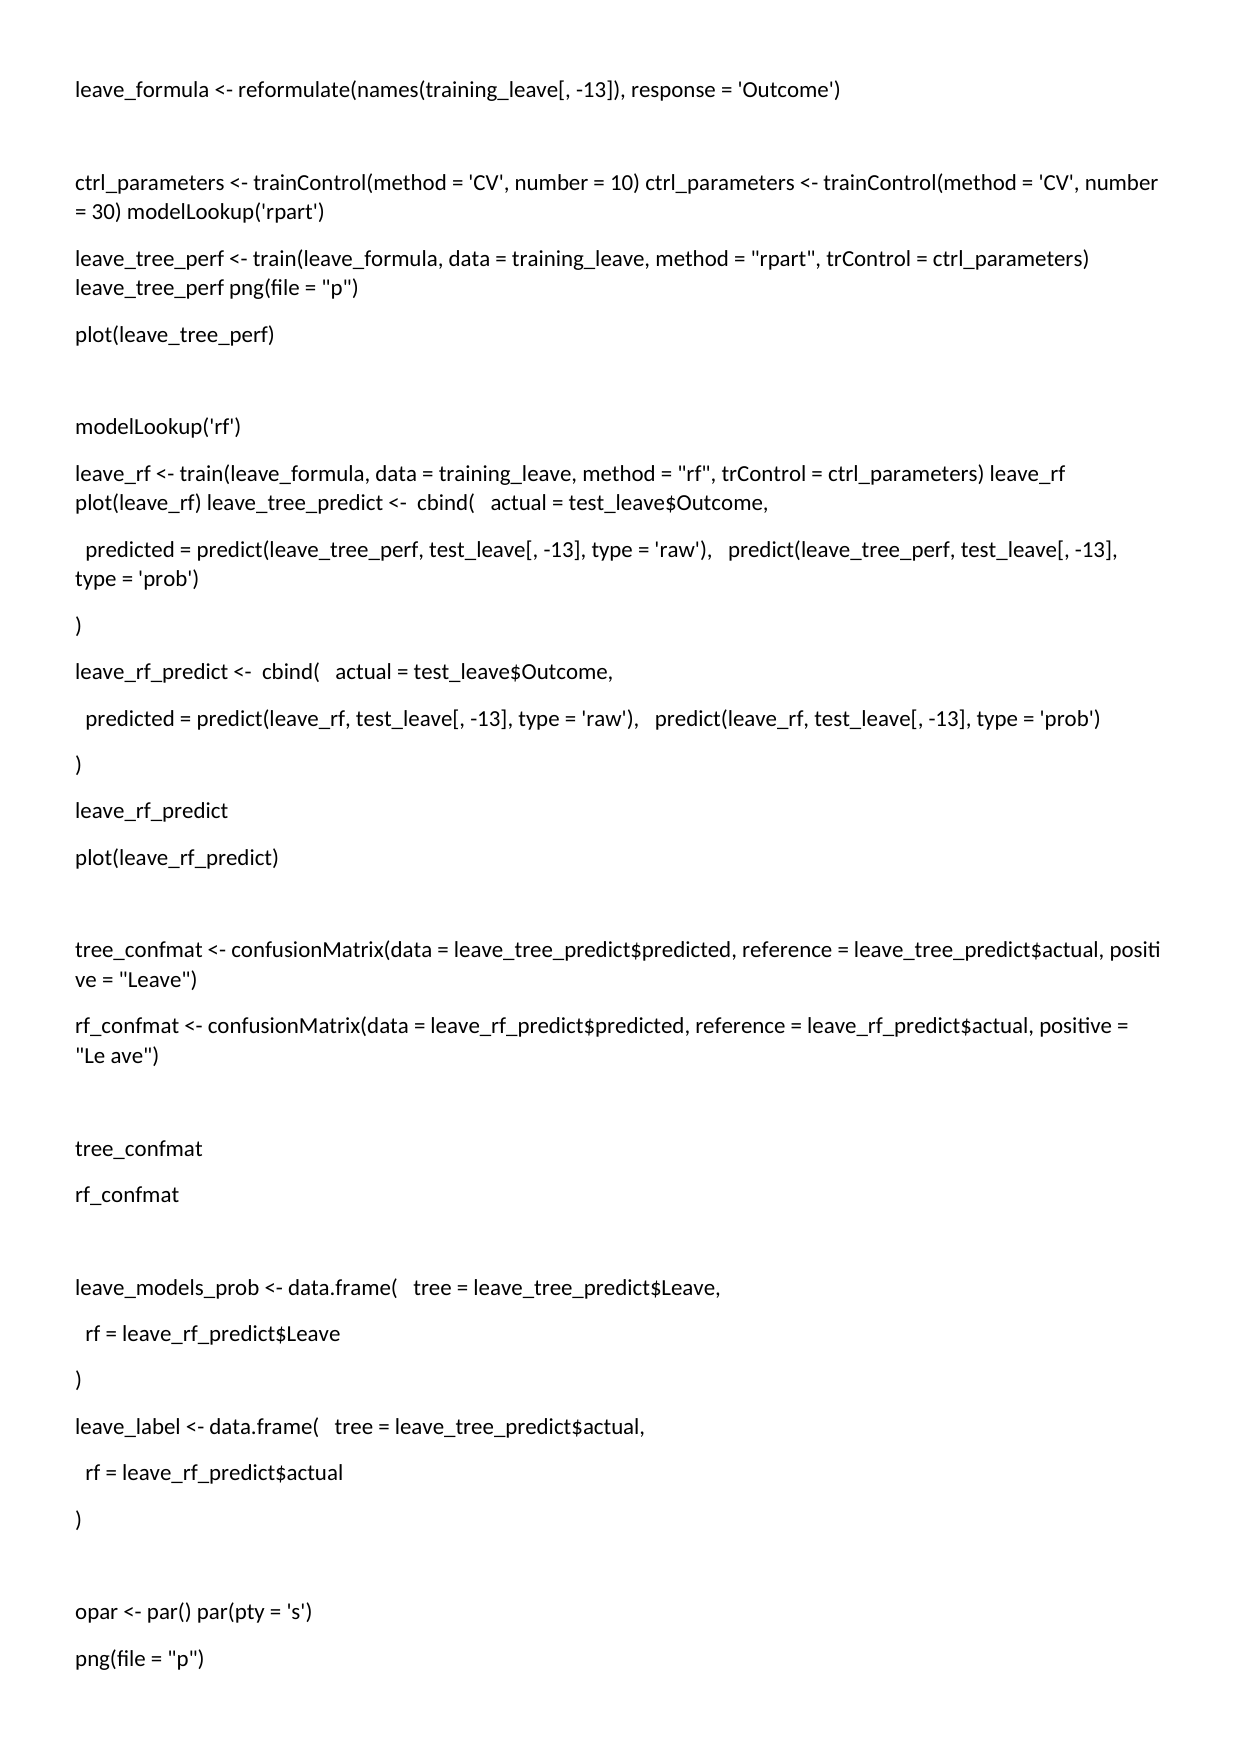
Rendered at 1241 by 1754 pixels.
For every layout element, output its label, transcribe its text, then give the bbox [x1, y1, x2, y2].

text rf_confmat [75, 1180, 1165, 1208]
text rf = leave_rf_predict$Leave [75, 1319, 1165, 1347]
text leave_tree_perf <- train(leave_formula, data = training_leave, method = "rpart", trControl = ctrl_parameters) leave_tree_perf png(file = "p") [75, 244, 1165, 301]
text predicted = predict(leave_tree_perf, test_leave[, -13], type = 'raw'), predict(leave_tree_perf, test_leave[, -13], type = 'prob') [75, 535, 1165, 593]
text leave_formula <- reformulate(names(training_leave[, -13]), response = 'Outcome') [75, 75, 1165, 103]
text predicted = predict(leave_rf, test_leave[, -13], type = 'raw'), predict(leave_rf, test_leave[, -13], type = 'prob') [75, 704, 1165, 732]
text leave_models_prob <- data.frame( tree = leave_tree_predict$Leave, [75, 1273, 1165, 1301]
text leave_label <- data.frame( tree = leave_tree_predict$actual, [75, 1412, 1165, 1440]
text tree_confmat [75, 1134, 1165, 1162]
text png(file = "p") [75, 1644, 1165, 1672]
text leave_rf_predict [75, 796, 1165, 824]
text plot(leave_rf_predict) [75, 843, 1165, 871]
text ) [75, 750, 1165, 778]
text tree_confmat <- confusionMatrix(data = leave_tree_predict$predicted, reference = leave_tree_predict$actual, positi ve = "Leave") [75, 935, 1165, 993]
text leave_rf <- train(leave_formula, data = training_leave, method = "rf", trControl = ctrl_parameters) leave_rf plot(leave_rf) leave_tree_predict <- cbind( actual = test_leave$Outcome, [75, 459, 1165, 517]
text modelLookup('rf') [75, 412, 1165, 441]
text rf_confmat <- confusionMatrix(data = leave_rf_predict$predicted, reference = leave_rf_predict$actual, positive = "Le ave") [75, 1011, 1165, 1069]
text ) [75, 1505, 1165, 1533]
text plot(leave_tree_perf) [75, 320, 1165, 348]
text ) [75, 1366, 1165, 1394]
text leave_rf_predict <- cbind( actual = test_leave$Outcome, [75, 657, 1165, 685]
text ctrl_parameters <- trainControl(method = 'CV', number = 10) ctrl_parameters <- trainControl(method = 'CV', number = 30) modelLookup('rpart') [75, 168, 1165, 225]
text rf = leave_rf_predict$actual [75, 1458, 1165, 1486]
text ) [75, 611, 1165, 639]
text opar <- par() par(pty = 's') [75, 1597, 1165, 1625]
